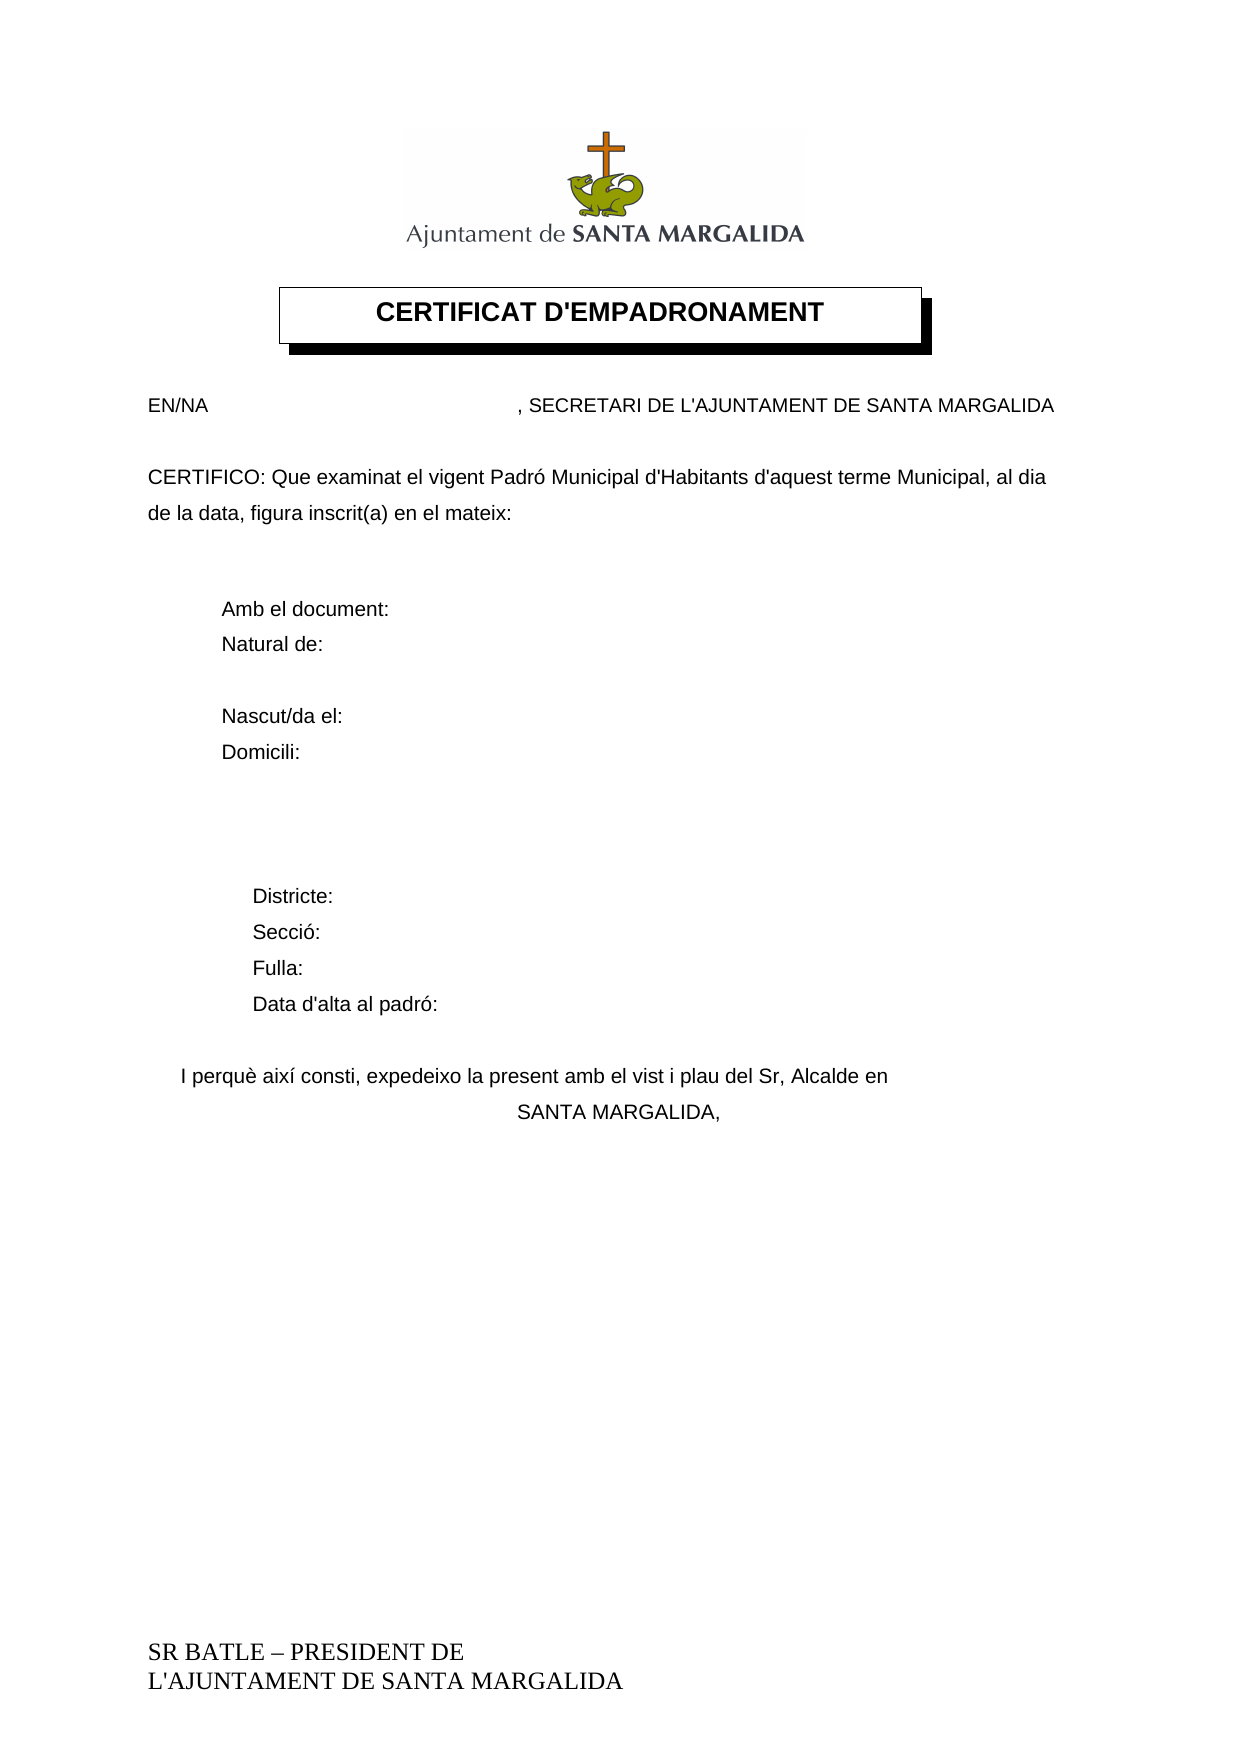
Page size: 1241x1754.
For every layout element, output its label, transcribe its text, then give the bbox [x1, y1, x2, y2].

text Domicili: [148, 740, 1063, 764]
picture [404, 129, 807, 250]
subtitle CERTIFICAT D'EMPADRONAMENT [280, 296, 920, 327]
text Fulla: [148, 956, 1063, 980]
text Nascut/da el: [148, 704, 1063, 728]
text EN/NA , SECRETARI DE L'AJUNTAMENT DE SANTA MARGALIDA [148, 393, 1063, 417]
text de la data, figura inscrit(a) en el mateix: [148, 501, 1063, 524]
text CERTIFICO: Que examinat el vigent Padró Municipal d'Habitants d'aquest terme Municipal, al dia [148, 464, 1063, 488]
text Districte: [148, 884, 1063, 908]
text Amb el document: [148, 596, 1063, 620]
text I perquè així consti, expedeixo la present amb el vist i plau del Sr, Alcalde en SANTA MARGALIDA, [148, 1063, 1063, 1123]
text Secció: [148, 920, 1063, 944]
text Data d'alta al padró: [148, 992, 1063, 1016]
text Natural de: [148, 632, 1063, 656]
